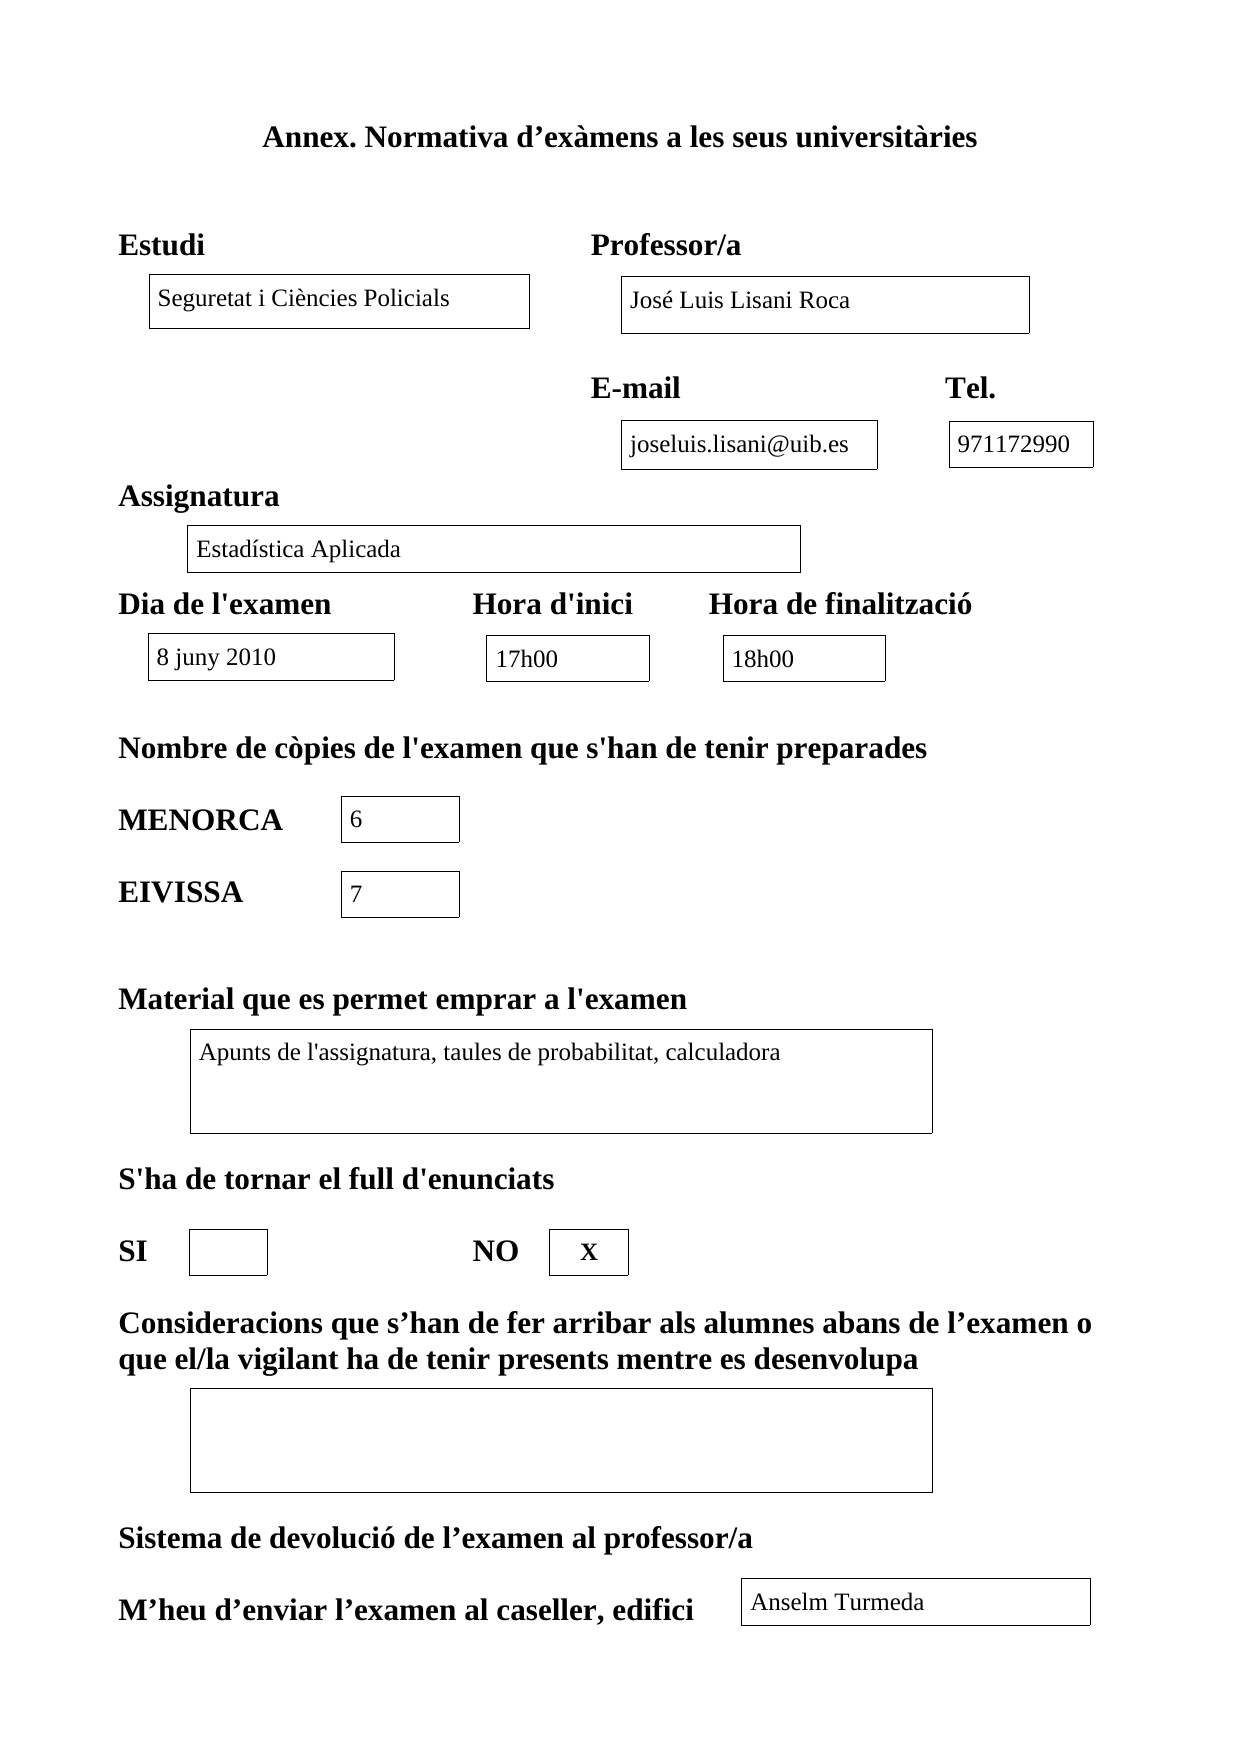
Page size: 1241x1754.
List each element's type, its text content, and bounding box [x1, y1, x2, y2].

text joseluis.lisani@uib.es [630, 429, 868, 458]
text Dia de l'examen Hora d'inici Hora de finalització [118, 585, 1122, 621]
text 8 juny 2010 [156, 642, 385, 671]
text 18h00 [731, 644, 876, 672]
text NO [268, 1232, 549, 1268]
text X [558, 1237, 619, 1266]
text M’heu d’enviar l’examen al caseller, edifici [118, 1592, 1122, 1627]
text Estudi Professor/a [118, 226, 1122, 262]
text Assignatura [118, 477, 1122, 513]
text SI [118, 1232, 188, 1268]
text Anselm Turmeda [750, 1587, 1081, 1616]
text Seguretat i Ciències Policials [157, 283, 520, 311]
text Apunts de l'assignatura, taules de probabilitat, calculadora [199, 1037, 923, 1066]
text [460, 801, 1122, 837]
text [629, 1232, 1122, 1268]
text EIVISSA [118, 873, 341, 909]
text 971172990 [957, 429, 1084, 458]
text Sistema de devolució de l’examen al professor/a [118, 1520, 1122, 1556]
text Nombre de còpies de l'examen que s'han de tenir preparades [118, 729, 1122, 765]
text [460, 873, 1122, 909]
text José Luis Lisani Roca [630, 285, 1020, 314]
text 6 [349, 804, 450, 833]
text MENORCA [118, 801, 341, 837]
text Material que es permet emprar a l'examen [118, 981, 1122, 1017]
text Estadística Aplicada [196, 534, 792, 563]
text 17h00 [495, 644, 640, 672]
text S'ha de tornar el full d'enunciats [118, 1160, 1122, 1196]
text Annex. Normativa d’exàmens a les seus universitàries [118, 118, 1122, 154]
text Consideracions que s’han de fer arribar als alumnes abans de l’examen o que el/la vigilant ha de tenir presents mentre es desenvolupa [118, 1304, 1122, 1376]
text E-mail Tel. [118, 370, 1122, 406]
text 7 [349, 879, 450, 908]
